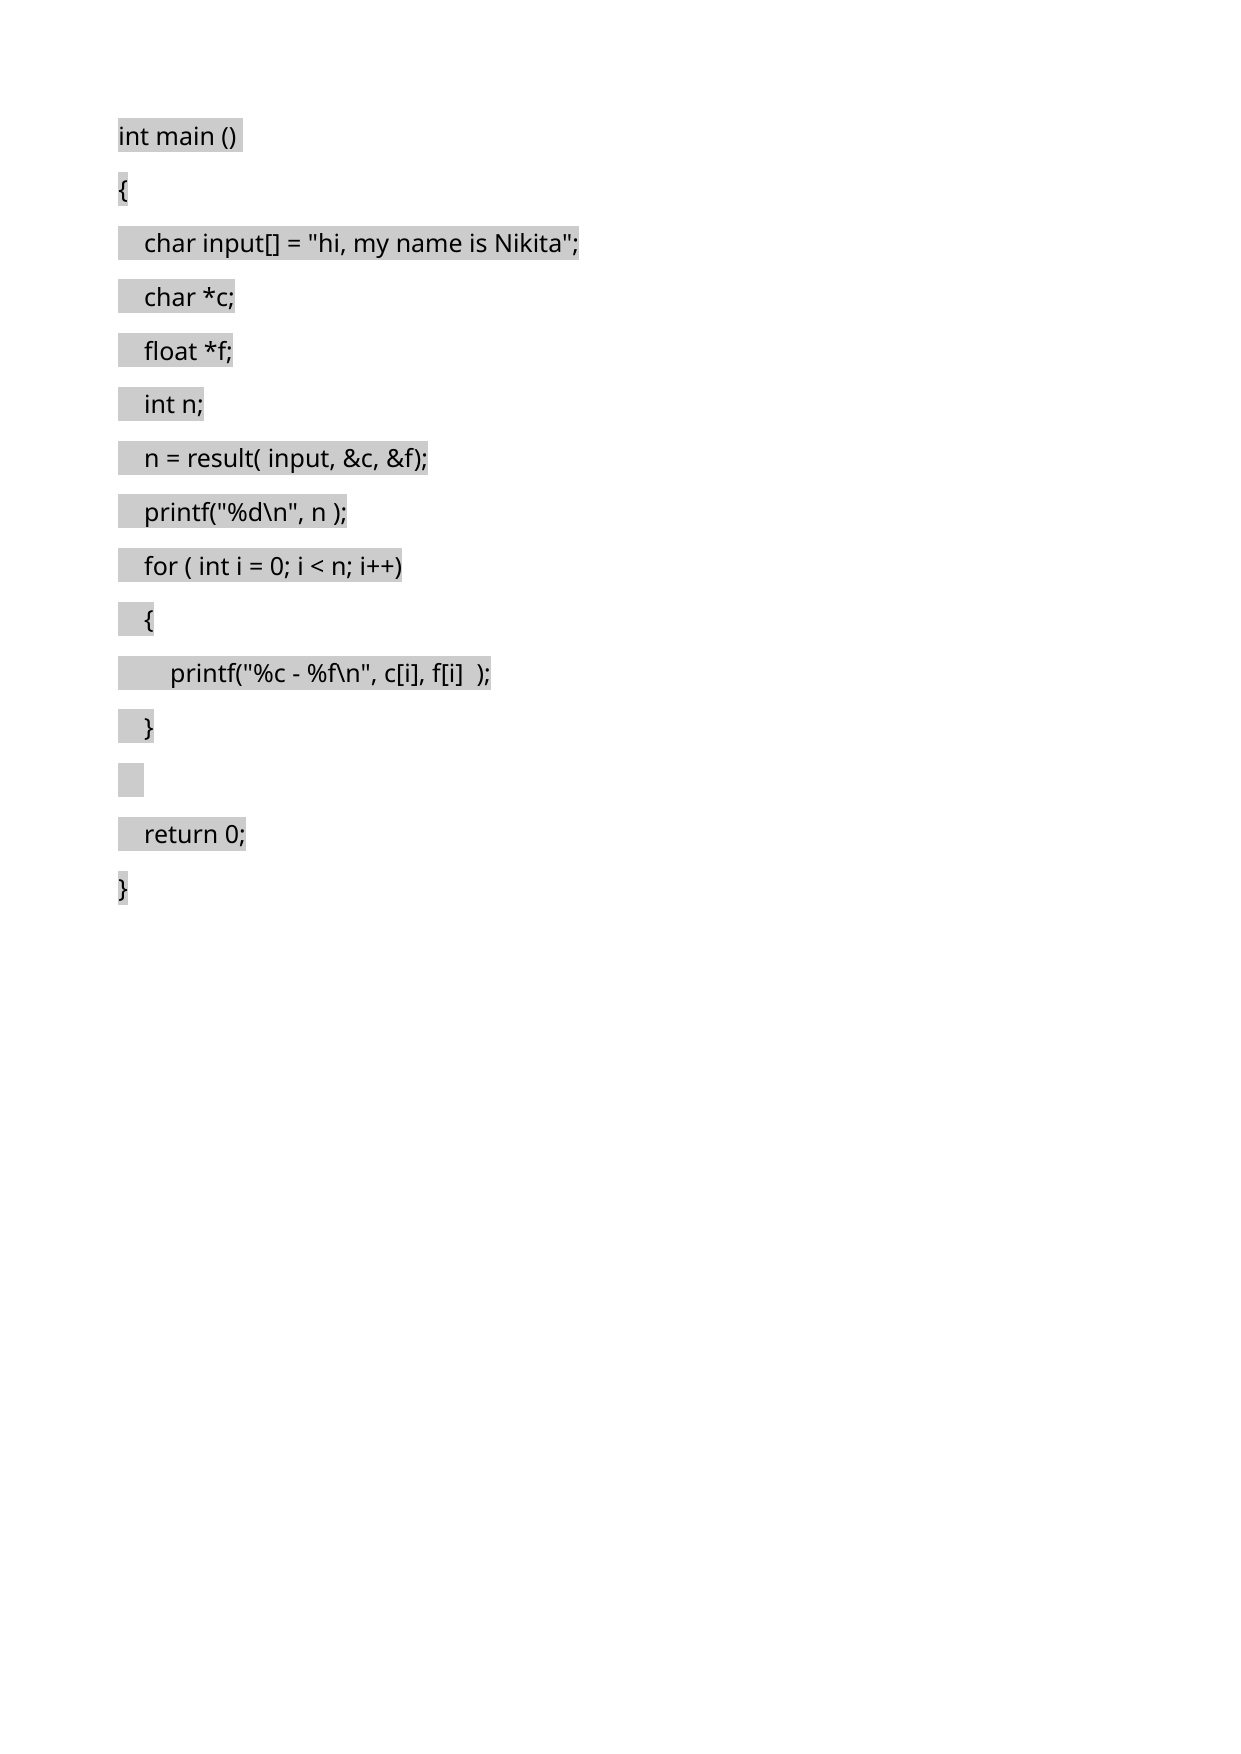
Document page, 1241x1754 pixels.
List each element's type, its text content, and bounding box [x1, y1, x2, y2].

text int n; [118, 387, 1122, 421]
text int main () [118, 118, 1122, 152]
text printf("%c - %f\n", c[i], f[i] ); [118, 656, 1122, 690]
text float *f; [118, 333, 1122, 367]
text return 0; [118, 817, 1122, 851]
text { [118, 172, 1122, 206]
text for ( int i = 0; i < n; i++) [118, 548, 1122, 582]
text printf("%d\n", n ); [118, 494, 1122, 528]
text char input[] = "hi, my name is Nikita"; [118, 226, 1122, 260]
text { [118, 602, 1122, 636]
text n = result( input, &c, &f); [118, 441, 1122, 475]
text } [118, 871, 1122, 905]
text char *c; [118, 279, 1122, 313]
text } [118, 709, 1122, 743]
